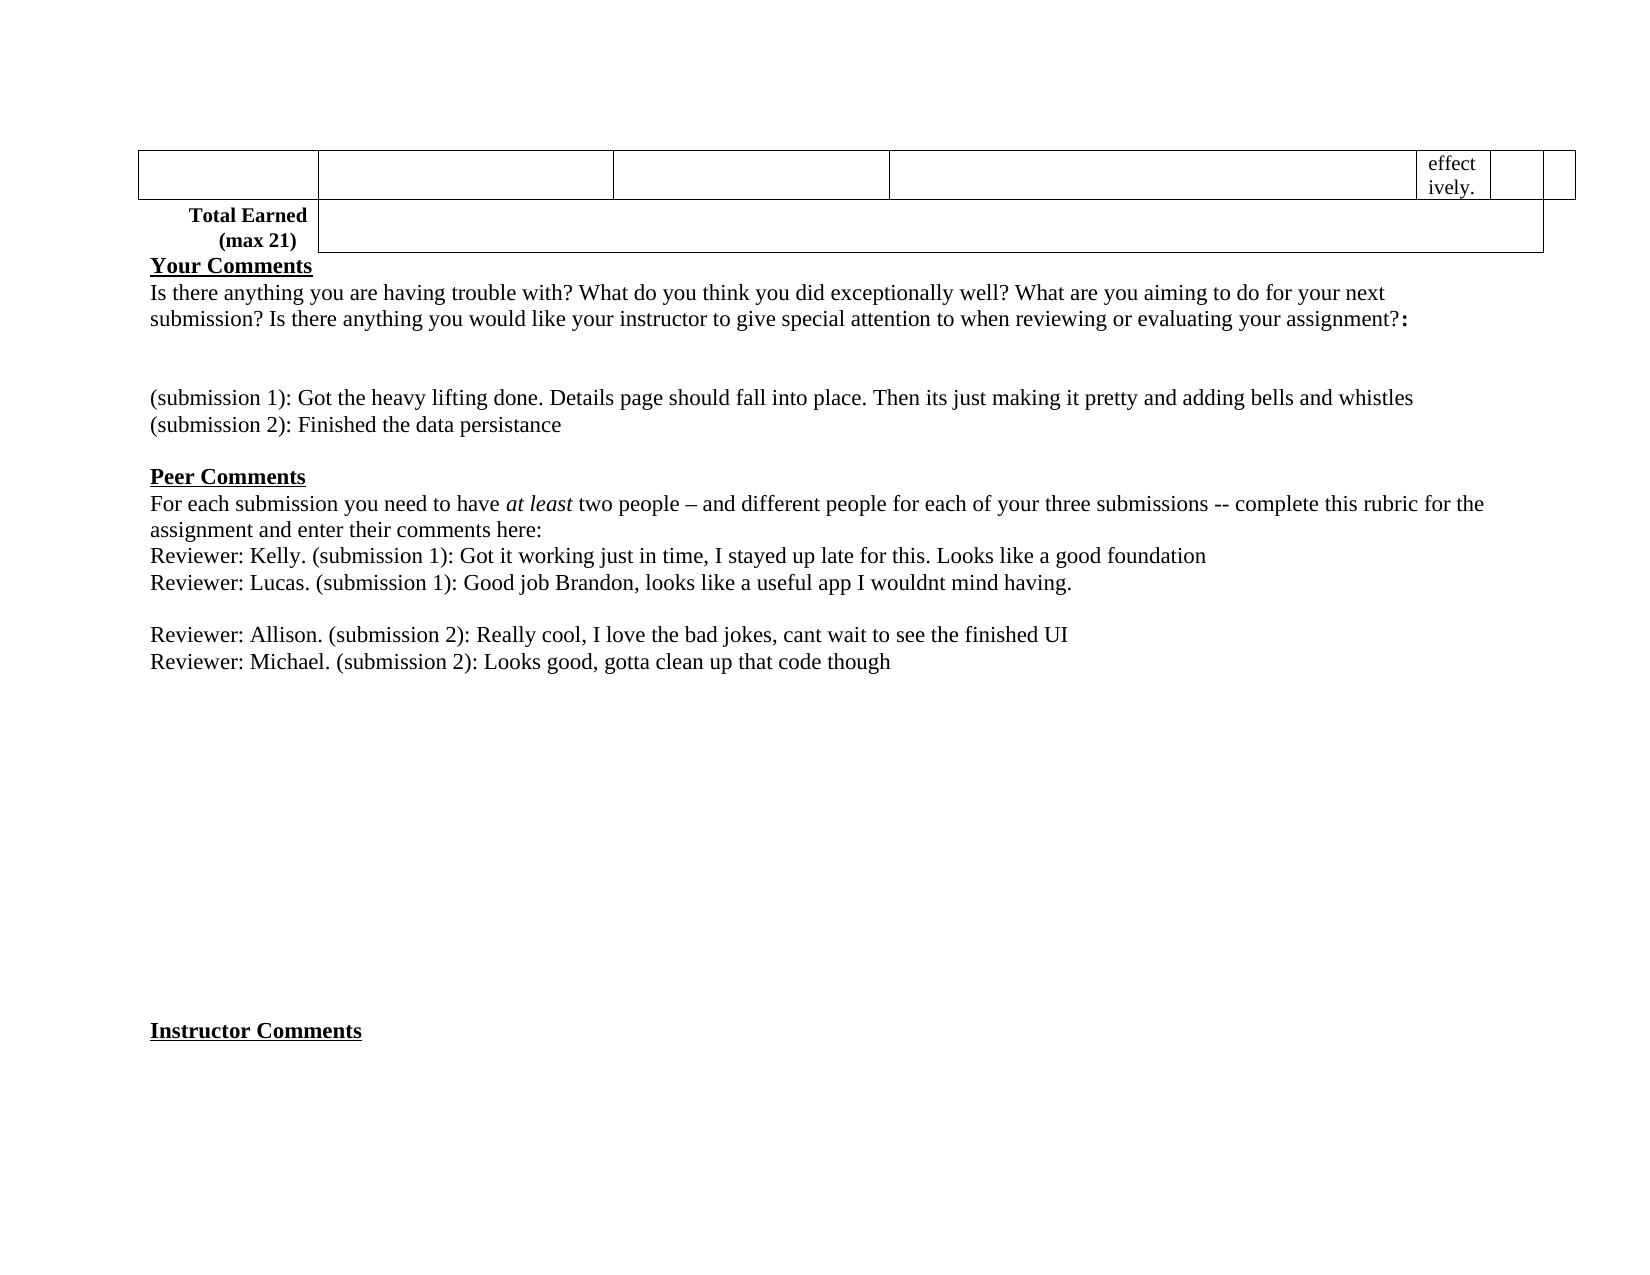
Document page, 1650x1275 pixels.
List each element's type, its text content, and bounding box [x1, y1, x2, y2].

table_cell [1544, 151, 1575, 199]
text Is there anything you are having trouble with? What do you think you did exceptionally well? What are you aiming to do for your next submission? Is there anything you would like your instructor to give special attention to when reviewing or evaluating your assignment?: [150, 279, 1500, 332]
text Reviewer: Lucas. (submission 1): Good job Brandon, looks like a useful app I wouldnt mind having. [150, 569, 1500, 595]
text Peer Comments For each submission you need to have at least two people – and different people for each of your three submissions -- complete this rubric for the assignment and enter their comments here: [150, 463, 1500, 542]
table_cell Total Earned (max 21) [139, 200, 318, 252]
table_cell effectively. [1417, 151, 1490, 199]
text (submission 1): Got the heavy lifting done. Details page should fall into place. Then its just making it pretty and adding bells and whistles [150, 384, 1500, 411]
table_cell [1491, 151, 1543, 199]
text Your Comments [150, 253, 1500, 279]
text Reviewer: Kelly. (submission 1): Got it working just in time, I stayed up late for this. Looks like a good foundation [150, 542, 1500, 569]
table_cell [319, 151, 613, 199]
text (submission 2): Finished the data persistance [150, 411, 1500, 437]
table_cell [139, 151, 318, 199]
text Instructor Comments [150, 1017, 1500, 1043]
table_cell [1544, 200, 1575, 252]
table_cell [614, 151, 889, 199]
text Reviewer: Allison. (submission 2): Really cool, I love the bad jokes, cant wait to see the finished UI [150, 622, 1500, 648]
table_cell [319, 200, 1543, 252]
text Reviewer: Michael. (submission 2): Looks good, gotta clean up that code though [150, 648, 1500, 674]
table_cell [890, 151, 1416, 199]
